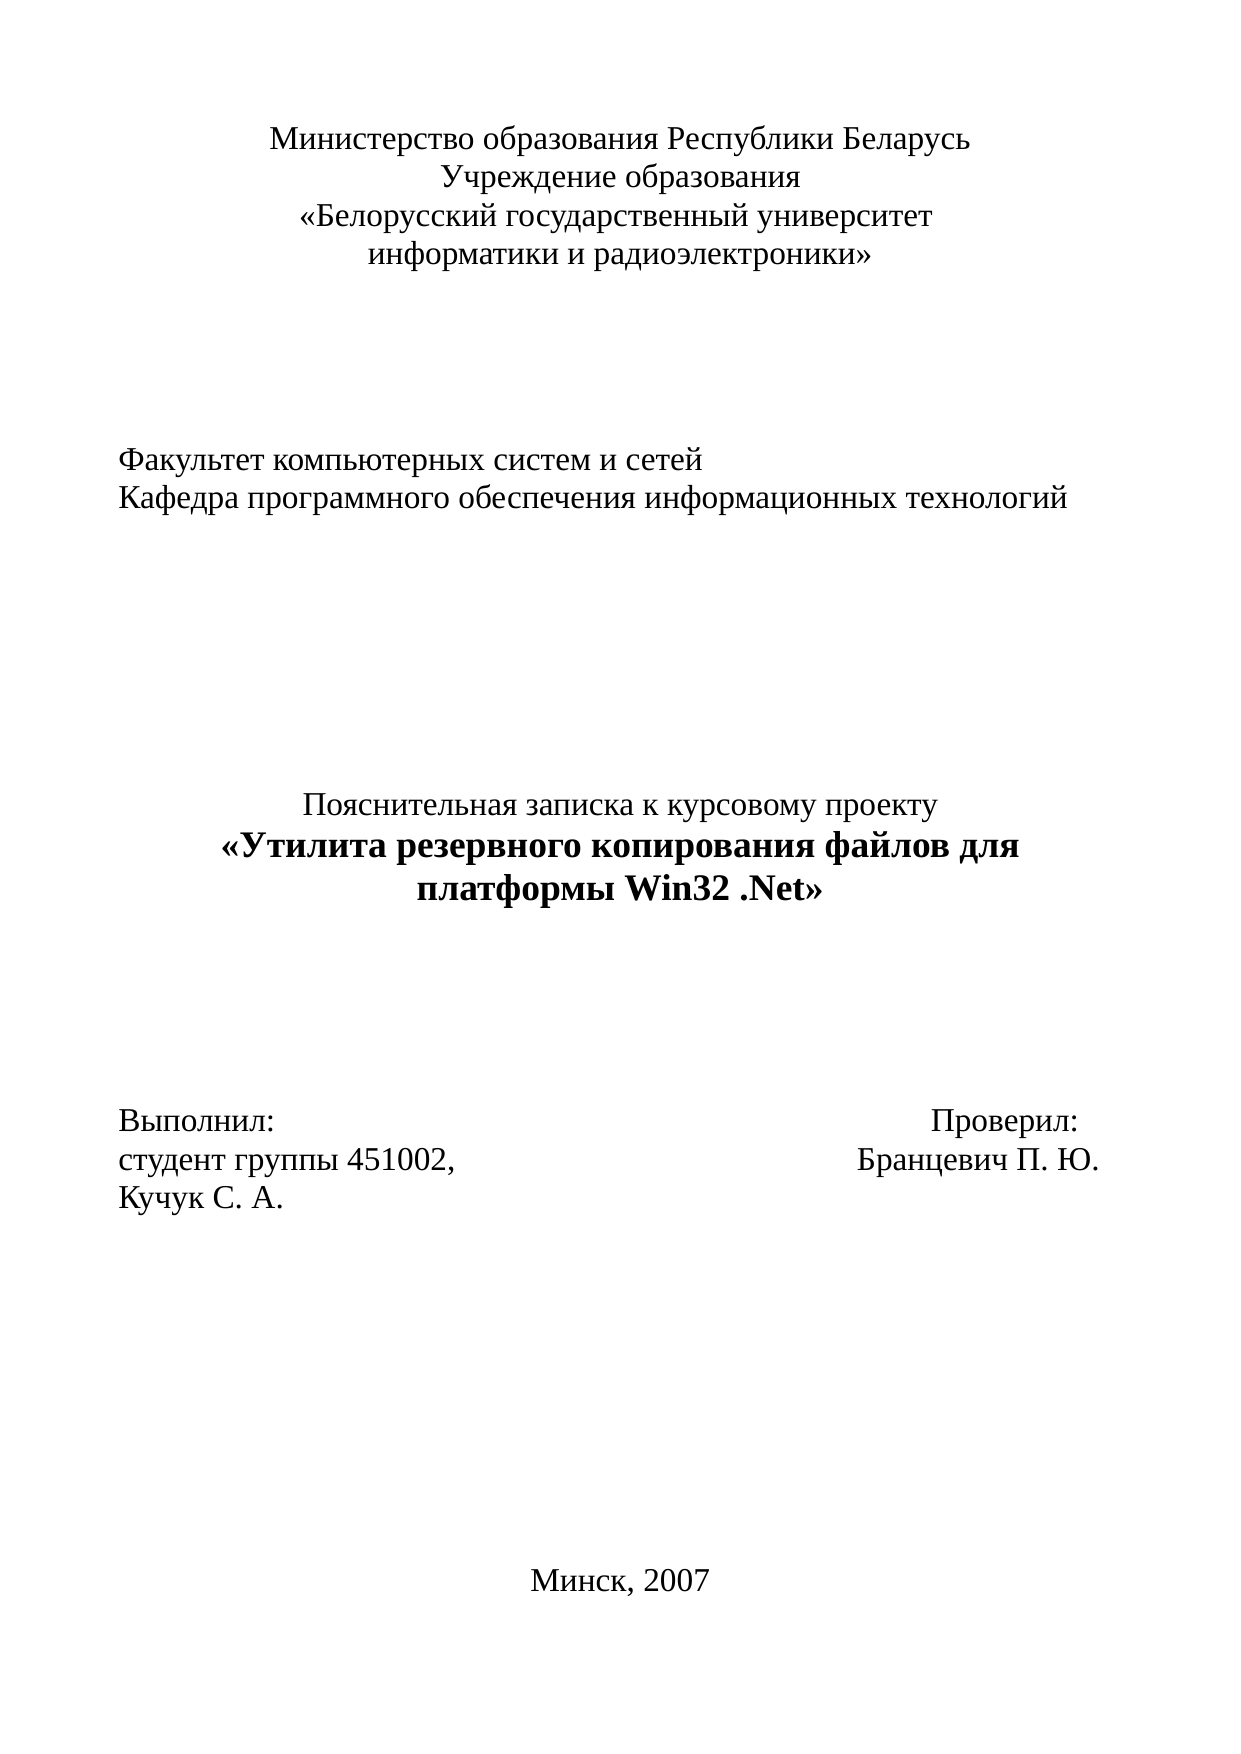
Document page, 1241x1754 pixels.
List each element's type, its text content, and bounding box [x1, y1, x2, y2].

text «Белорусский государственный университет [118, 195, 1122, 233]
text Минск, 2007 [118, 1560, 1122, 1599]
text Министерство образования Республики Беларусь [118, 118, 1122, 156]
text «Утилита резервного копирования файлов для платформы Win32 .Net» [118, 822, 1122, 909]
text Учреждение образования [118, 156, 1122, 195]
text студент группы 451002, Бранцевич П. Ю. [118, 1139, 1122, 1177]
text Кучук С. А. [118, 1177, 1122, 1215]
text информатики и радиоэлектроники» [118, 233, 1122, 271]
text Кафедра программного обеспечения информационных технологий [118, 477, 1122, 516]
text Пояснительная записка к курсовому проекту [118, 784, 1122, 822]
text Факультет компьютерных систем и сетей [118, 439, 1122, 477]
text Выполнил: Проверил: [118, 1100, 1122, 1139]
